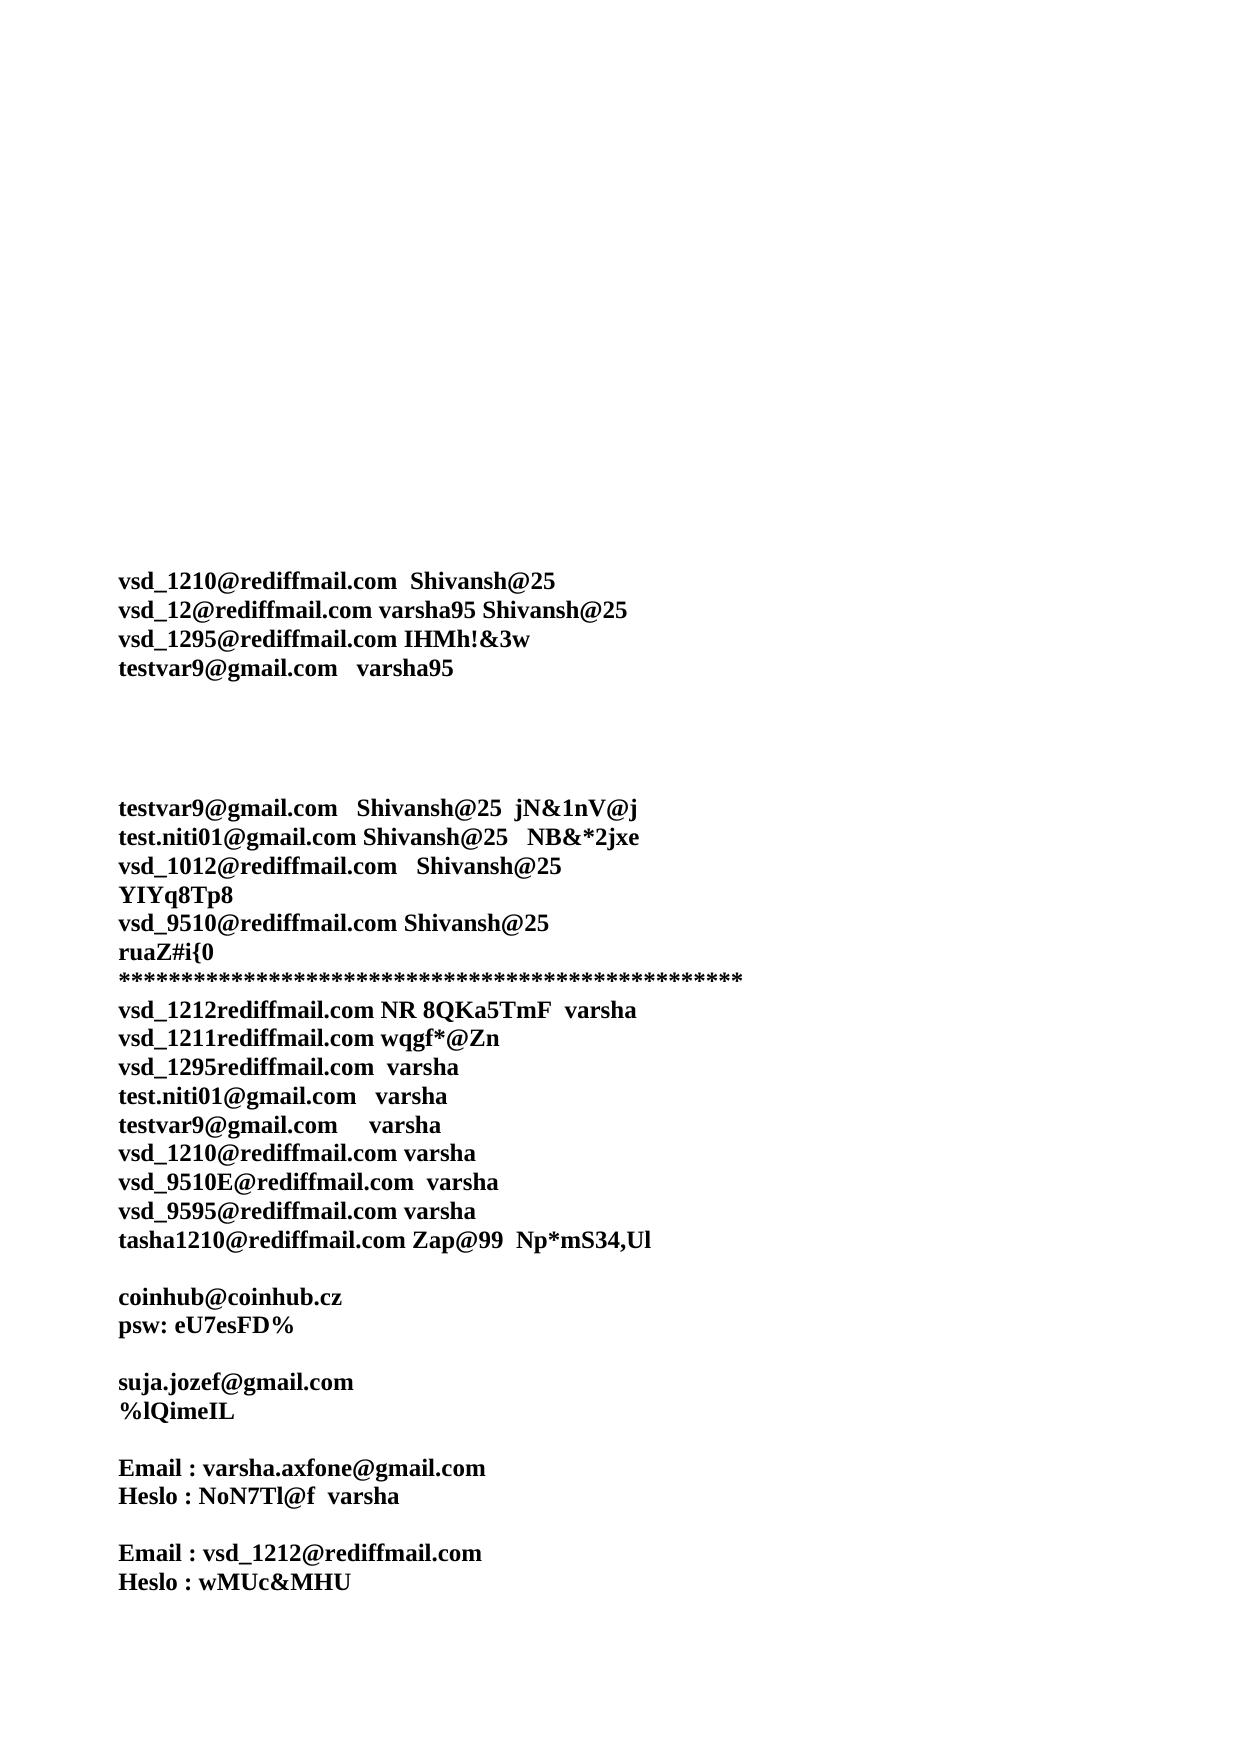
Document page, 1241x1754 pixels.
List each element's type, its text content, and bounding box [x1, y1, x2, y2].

text vsd_1212rediffmail.com NR 8QKa5TmF varsha [118, 995, 1122, 1023]
text suja.jozef@gmail.com [118, 1367, 1122, 1396]
text testvar9@gmail.com Shivansh@25 jN&1nV@j [118, 793, 1122, 822]
text vsd_1211rediffmail.com wqgf*@Zn [118, 1023, 1122, 1052]
text Email : vsd_1212@rediffmail.com [118, 1538, 1122, 1567]
text Heslo : wMUc&MHU [118, 1567, 1122, 1596]
text vsd_9510E@rediffmail.com varsha [118, 1167, 1122, 1196]
text vsd_12@rediffmail.com varsha95 Shivansh@25 [118, 595, 1122, 624]
text test.niti01@gmail.com varsha [118, 1081, 1122, 1110]
text vsd_9595@rediffmail.com varsha [118, 1196, 1122, 1225]
text vsd_1210@rediffmail.com Shivansh@25 [118, 566, 1122, 595]
text coinhub@coinhub.cz [118, 1282, 1122, 1310]
text ruaZ#i{0 [118, 937, 1122, 966]
text testvar9@gmail.com varsha95 [118, 653, 1122, 681]
text Email : varsha.axfone@gmail.com [118, 1453, 1122, 1481]
text vsd_1210@rediffmail.com varsha [118, 1138, 1122, 1167]
text psw: eU7esFD% [118, 1310, 1122, 1339]
text vsd_9510@rediffmail.com Shivansh@25 [118, 908, 1122, 937]
text test.niti01@gmail.com Shivansh@25 NB&*2jxe [118, 822, 1122, 851]
text vsd_1295@rediffmail.com IHMh!&3w [118, 624, 1122, 653]
text tasha1210@rediffmail.com Zap@99 Np*mS34,Ul [118, 1225, 1122, 1253]
text YIYq8Tp8 [118, 880, 1122, 908]
text ************************************************** [118, 966, 1122, 995]
text vsd_1295rediffmail.com varsha [118, 1052, 1122, 1081]
text testvar9@gmail.com varsha [118, 1110, 1122, 1138]
text Heslo : NoN7Tl@f varsha [118, 1481, 1122, 1510]
text %lQimeIL [118, 1396, 1122, 1424]
text vsd_1012@rediffmail.com Shivansh@25 [118, 851, 1122, 880]
